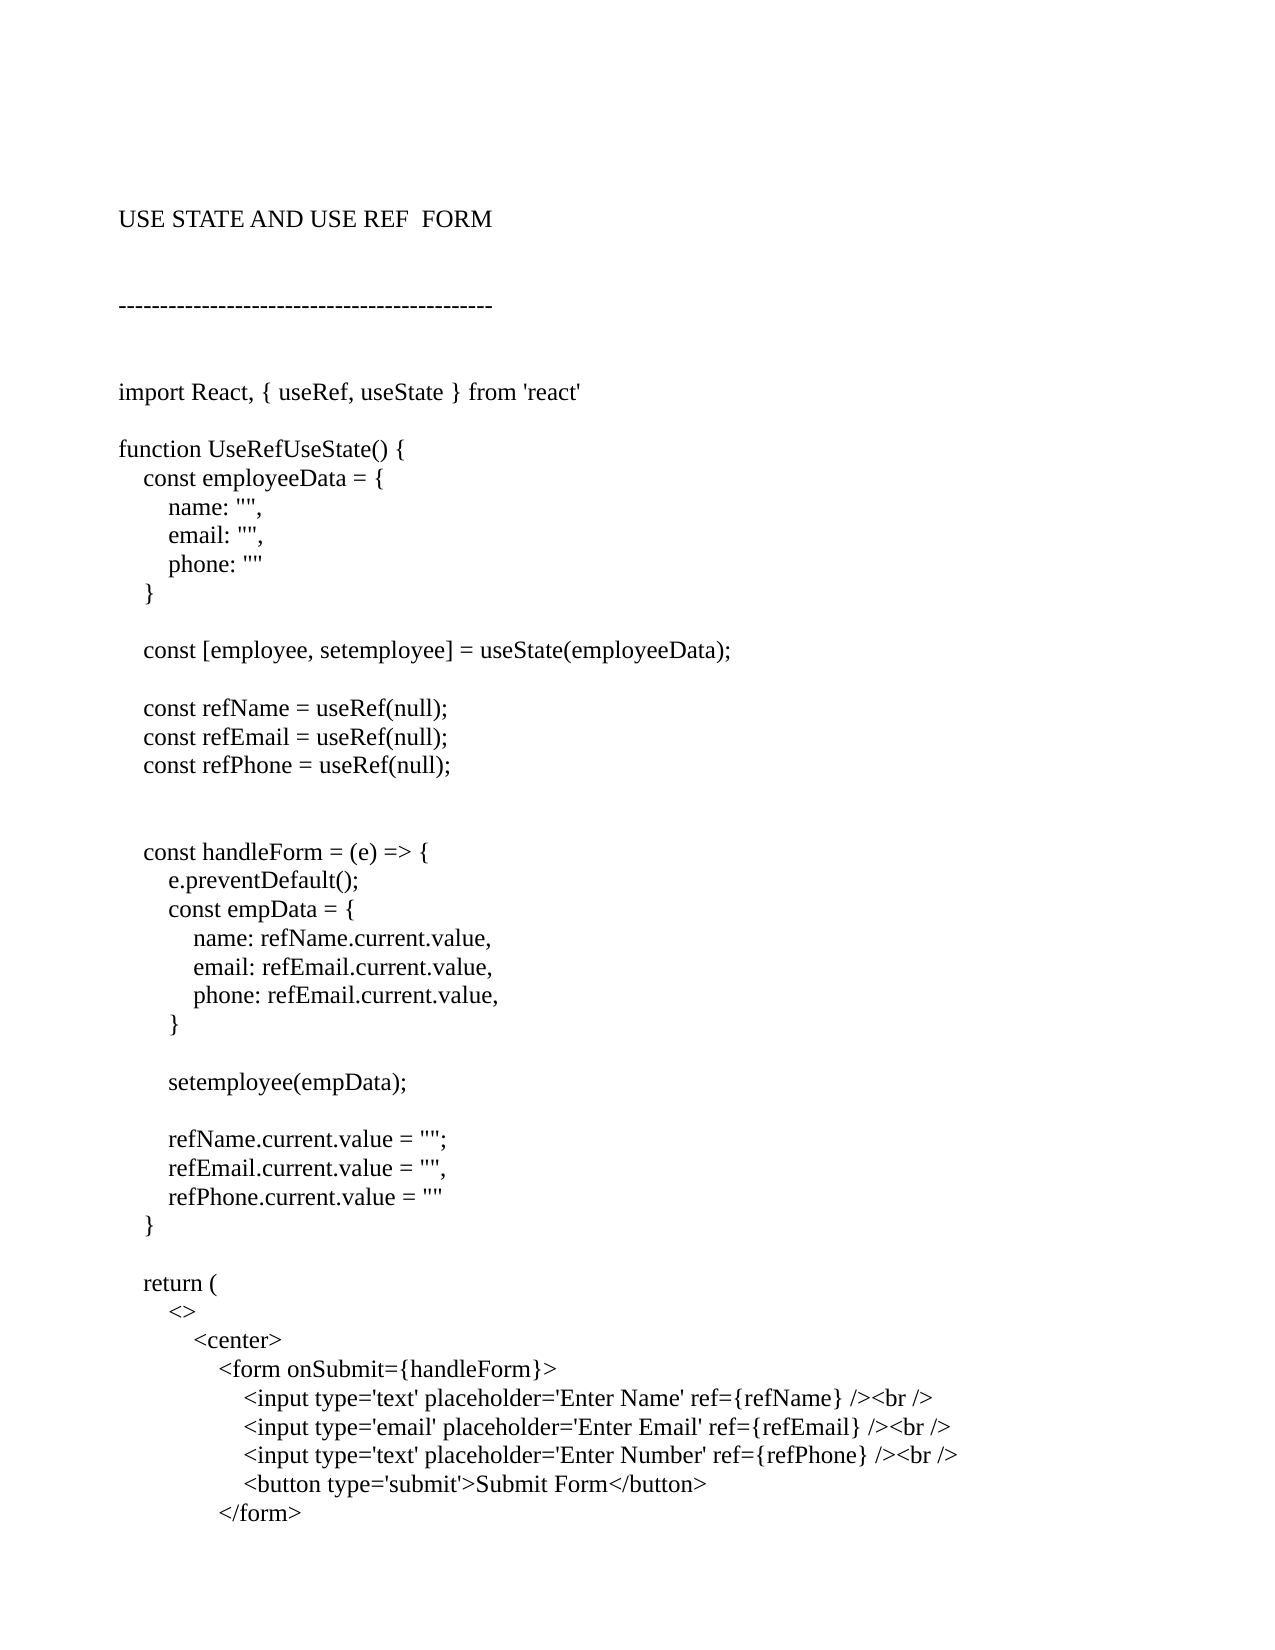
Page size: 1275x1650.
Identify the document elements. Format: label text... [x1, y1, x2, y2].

text <input type='text' placeholder='Enter Number' ref={refPhone} /><br /> [118, 1441, 1157, 1469]
text function UseRefUseState() { [118, 434, 1157, 463]
text email: refEmail.current.value, [118, 952, 1157, 981]
text const refName = useRef(null); [118, 693, 1157, 722]
text <> [118, 1297, 1157, 1326]
text <input type='email' placeholder='Enter Email' ref={refEmail} /><br /> [118, 1412, 1157, 1441]
text USE STATE AND USE REF FORM [118, 204, 1157, 262]
text const [employee, setemployee] = useState(employeeData); [118, 636, 1157, 664]
text <button type='submit'>Submit Form</button> [118, 1469, 1157, 1498]
text setemployee(empData); [118, 1067, 1157, 1096]
text return ( [118, 1268, 1157, 1297]
text } [118, 1211, 1157, 1239]
text const handleForm = (e) => { [118, 837, 1157, 866]
text <form onSubmit={handleForm}> [118, 1354, 1157, 1383]
text name: refName.current.value, [118, 923, 1157, 952]
text import React, { useRef, useState } from 'react' [118, 377, 1157, 406]
text } [118, 578, 1157, 607]
text email: "", [118, 521, 1157, 549]
text } [118, 1009, 1157, 1038]
text e.preventDefault(); [118, 866, 1157, 894]
text <input type='text' placeholder='Enter Name' ref={refName} /><br /> [118, 1383, 1157, 1412]
text const refEmail = useRef(null); [118, 722, 1157, 751]
text </form> [118, 1498, 1157, 1527]
text name: "", [118, 492, 1157, 521]
text const employeeData = { [118, 463, 1157, 492]
text phone: refEmail.current.value, [118, 981, 1157, 1009]
text <center> [118, 1326, 1157, 1354]
text const empData = { [118, 894, 1157, 923]
text --------------------------------------------- [118, 291, 1157, 319]
text refEmail.current.value = "", [118, 1153, 1157, 1182]
text phone: "" [118, 549, 1157, 578]
text refName.current.value = ""; [118, 1124, 1157, 1153]
text refPhone.current.value = "" [118, 1182, 1157, 1211]
text const refPhone = useRef(null); [118, 751, 1157, 779]
